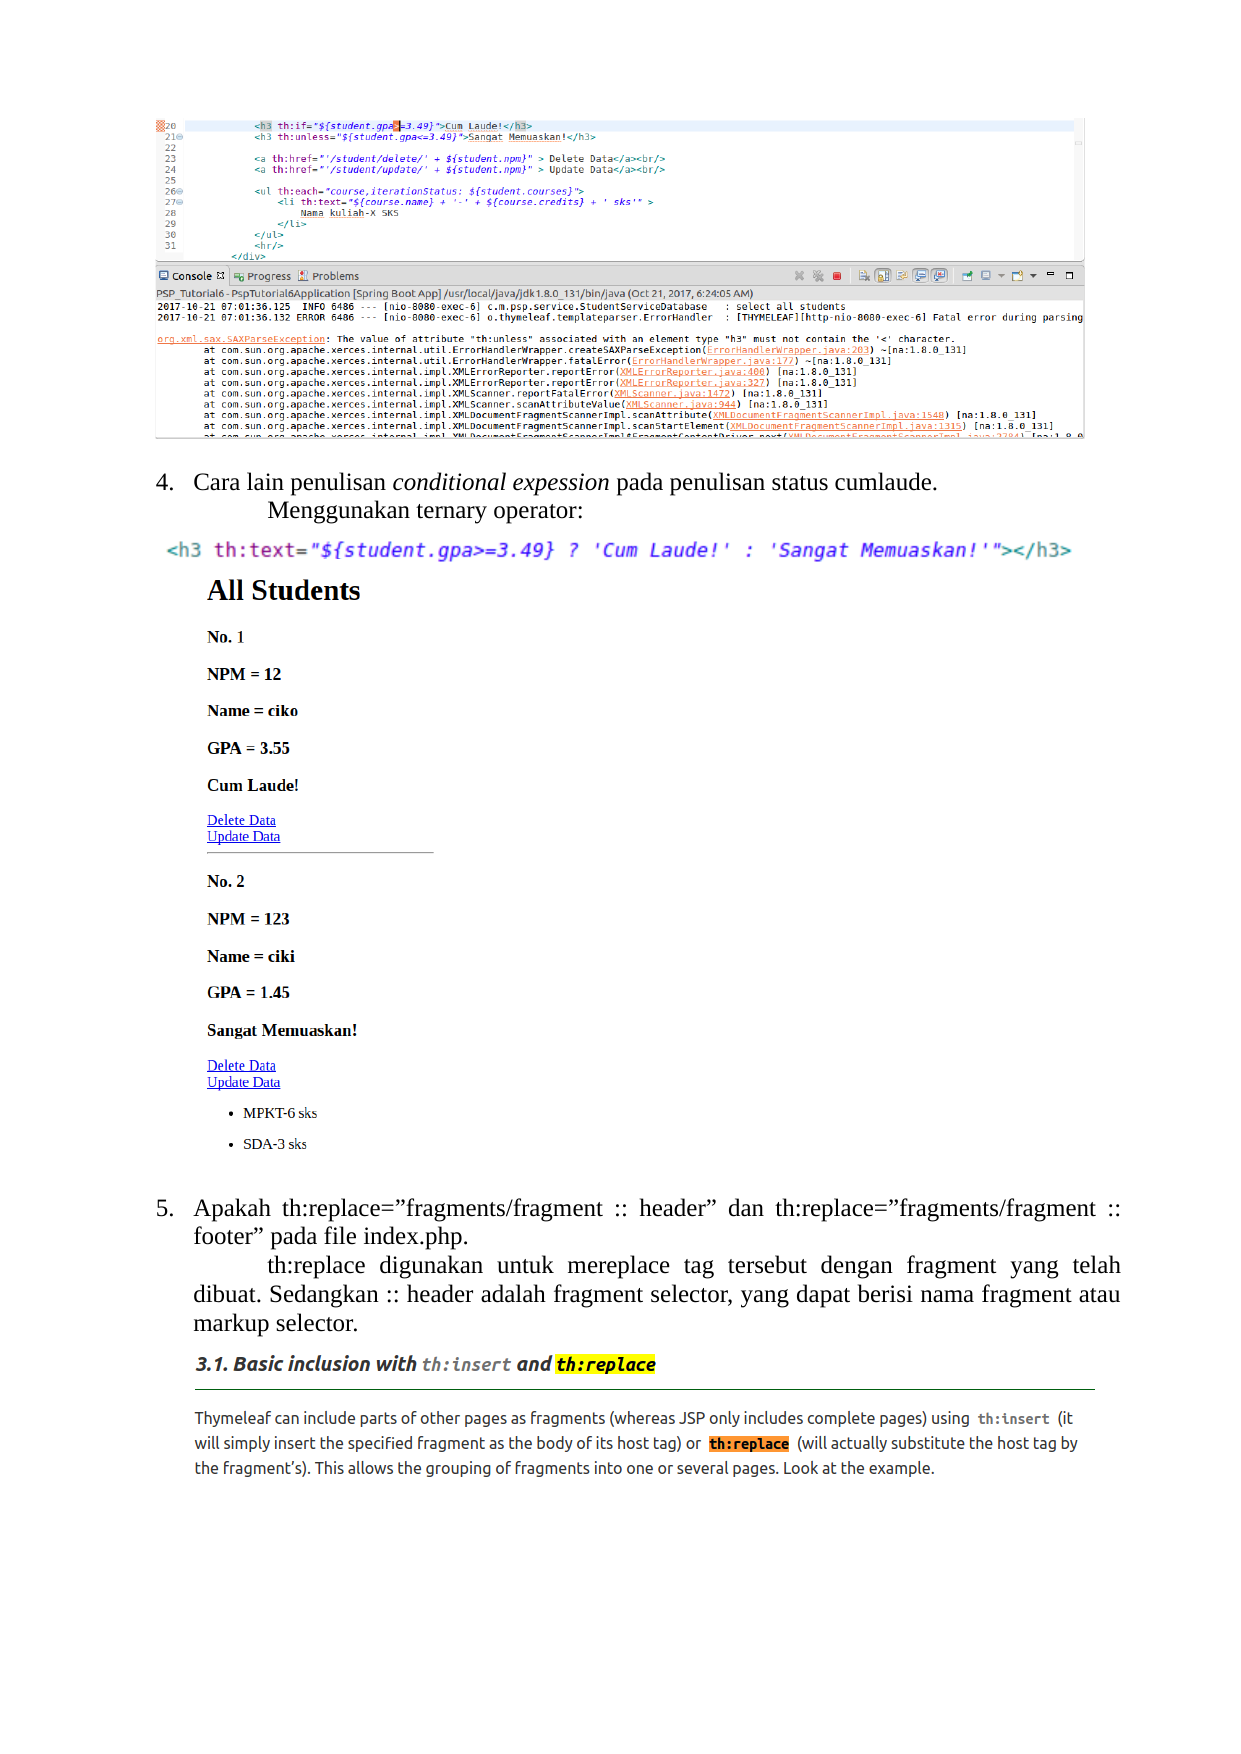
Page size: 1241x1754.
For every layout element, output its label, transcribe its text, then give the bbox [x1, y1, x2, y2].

picture [155, 118, 1085, 439]
list Cara lain penulisan conditional expession pada penulisan status cumlaude. [156, 467, 1122, 496]
text th:replace digunakan untuk mereplace tag tersebut dengan fragment yang telah dibuat. Sedangkan :: header adalah fragment selector, yang dapat berisi nama fragment atau markup selector. [193, 1250, 1122, 1336]
text Menggunakan ternary operator: [193, 496, 1122, 524]
picture [176, 1341, 1106, 1496]
list Apakah th:replace=”fragments/fragment :: header” dan th:replace=”fragments/fragment :: footer” pada file index.php. [156, 1193, 1122, 1250]
picture [155, 535, 1085, 1164]
